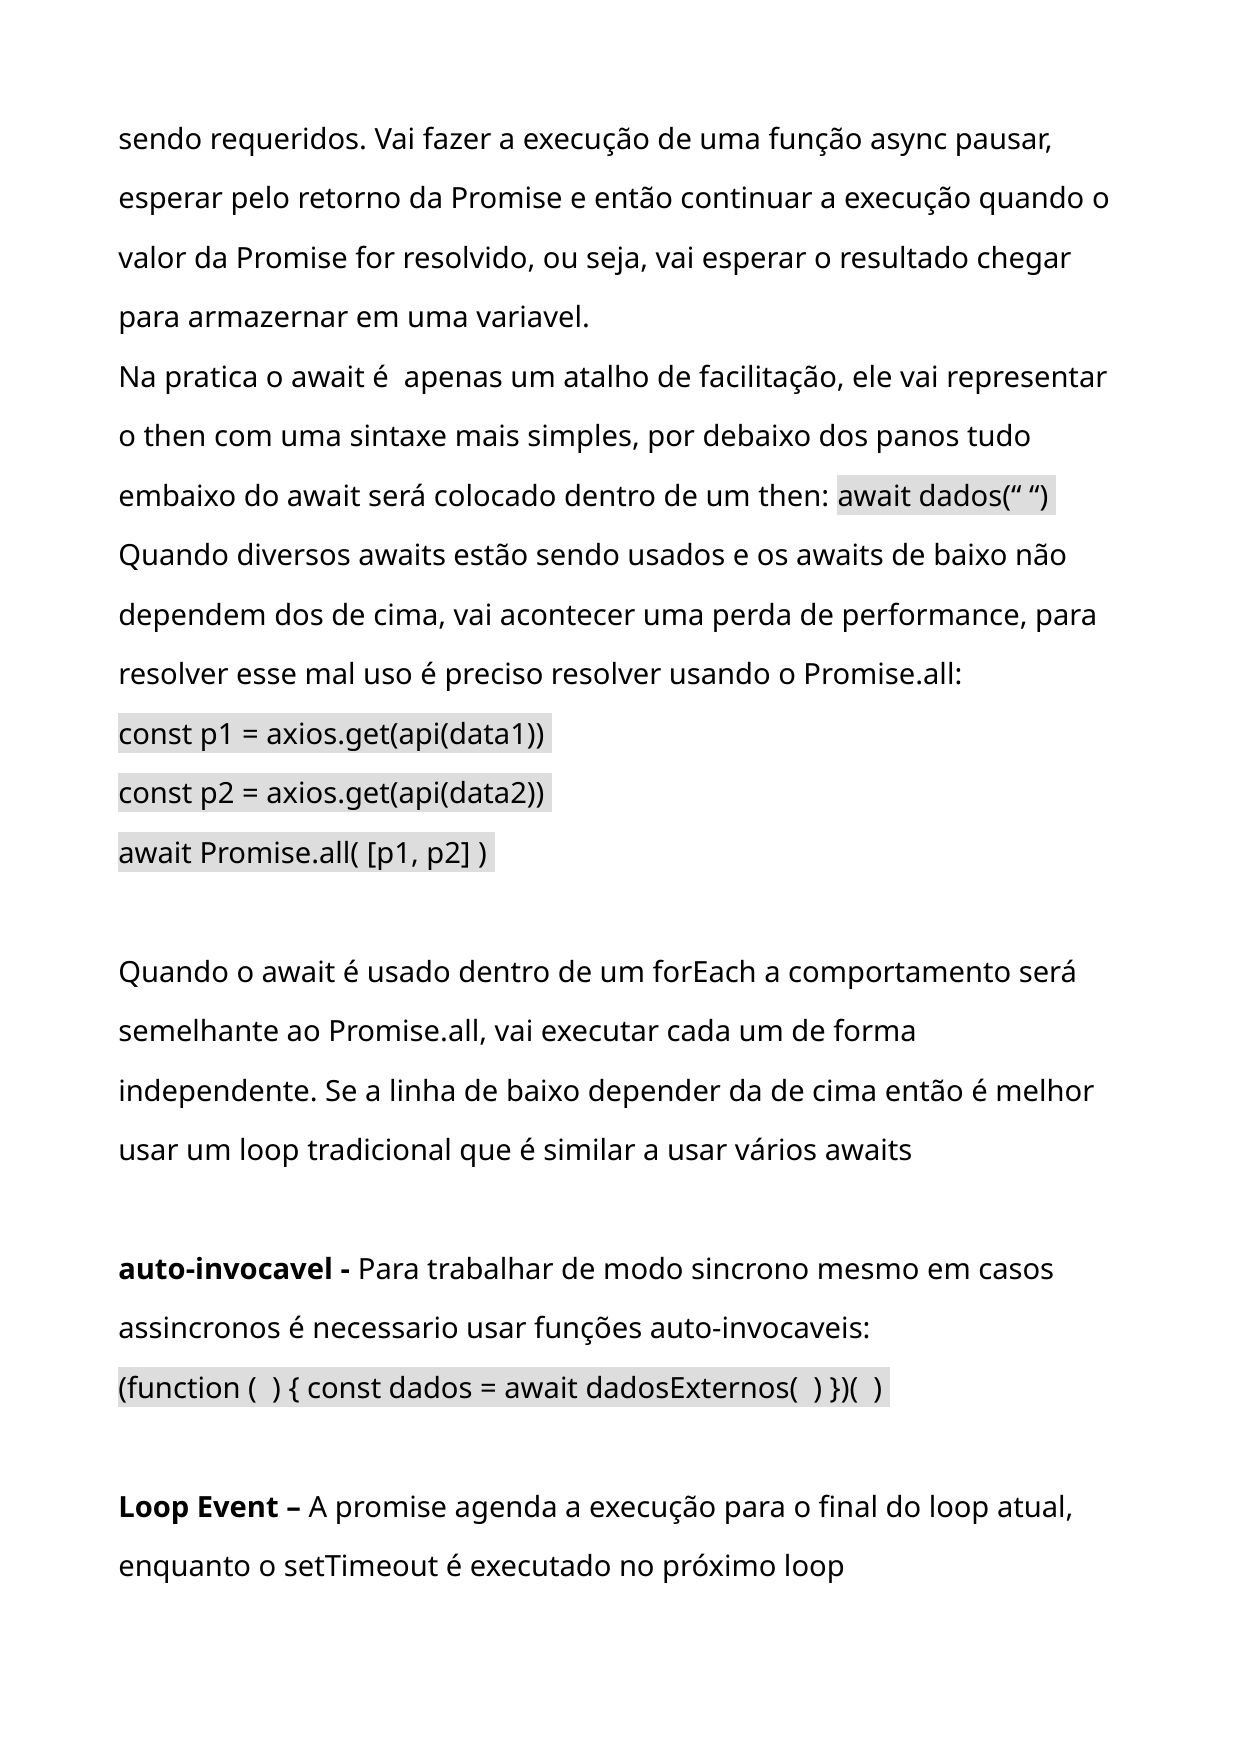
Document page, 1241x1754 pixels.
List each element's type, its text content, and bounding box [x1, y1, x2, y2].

text auto-invocavel - Para trabalhar de modo sincrono mesmo em casos assincronos é necessario usar funções auto-invocaveis: [118, 1248, 1122, 1347]
text const p1 = axios.get(api(data1)) [118, 713, 1122, 753]
text (function ( ) { const dados = await dadosExternos( ) })( ) [118, 1367, 1122, 1407]
text Na pratica o await é apenas um atalho de facilitação, ele vai representar o then com uma sintaxe mais simples, por debaixo dos panos tudo embaixo do await será colocado dentro de um then: await dados(“ “) [118, 356, 1122, 515]
text await Promise.all( [p1, p2] ) [118, 832, 1122, 872]
text sendo requeridos. Vai fazer a execução de uma função async pausar, esperar pelo retorno da Promise e então continuar a execução quando o valor da Promise for resolvido, ou seja, vai esperar o resultado chegar para armazernar em uma variavel. [118, 118, 1122, 336]
text Loop Event – A promise agenda a execução para o final do loop atual, enquanto o setTimeout é executado no próximo loop [118, 1486, 1122, 1585]
text const p2 = axios.get(api(data2)) [118, 772, 1122, 812]
text Quando diversos awaits estão sendo usados e os awaits de baixo não dependem dos de cima, vai acontecer uma perda de performance, para resolver esse mal uso é preciso resolver usando o Promise.all: [118, 534, 1122, 693]
text Quando o await é usado dentro de um forEach a comportamento será semelhante ao Promise.all, vai executar cada um de forma independente. Se a linha de baixo depender da de cima então é melhor usar um loop tradicional que é similar a usar vários awaits [118, 951, 1122, 1169]
